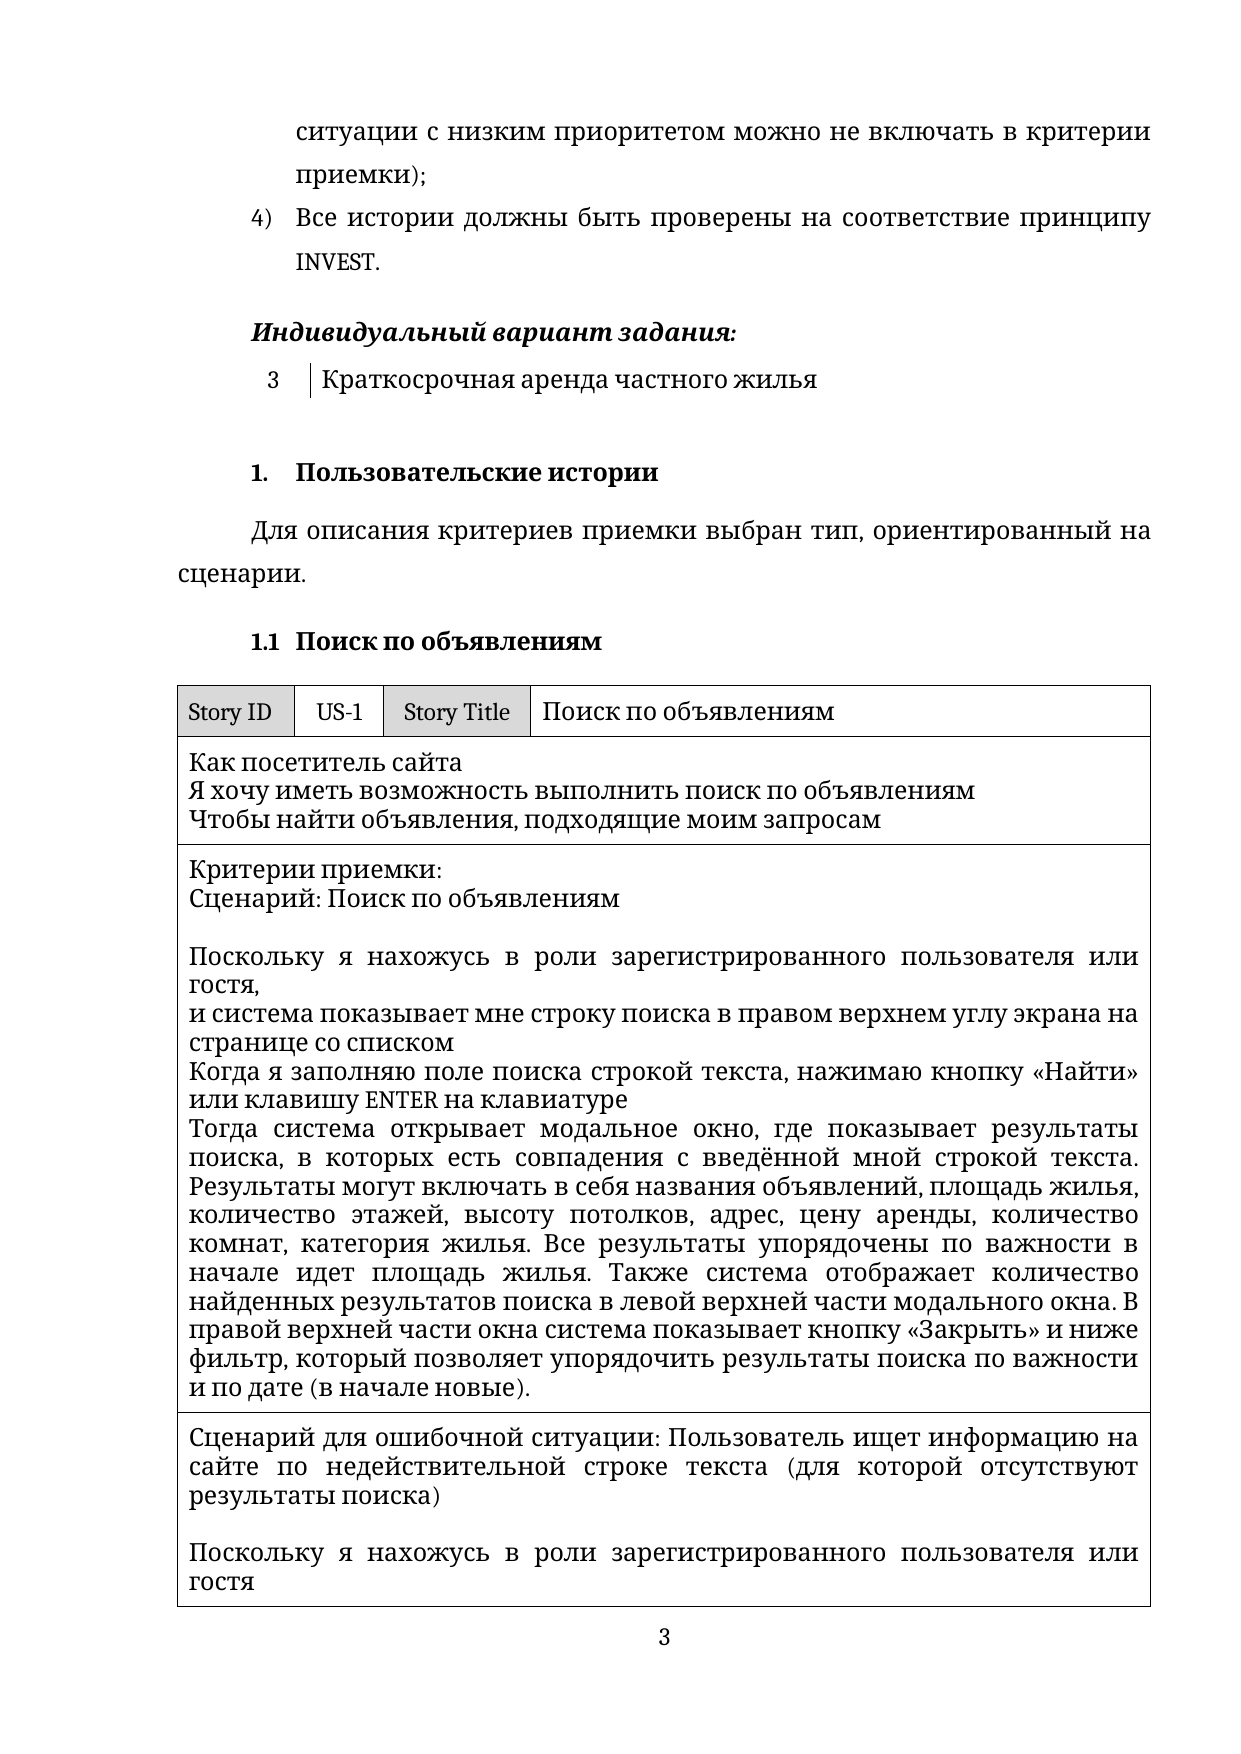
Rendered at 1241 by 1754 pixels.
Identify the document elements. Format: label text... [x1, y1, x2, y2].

list Все истории должны быть проверены на соответствие принципу INVEST. [251, 204, 1152, 276]
table_cell Как посетитель сайта Я хочу иметь возможность выполнить поиск по объявлениям Чтобы найти объявления, подходящие моим запросам [178, 737, 1150, 844]
text Индивидуальный вариант задания: [177, 319, 1152, 348]
table_header Краткосрочная аренда частного жилья [311, 363, 1152, 398]
table_cell Сценарий для ошибочной ситуации: Пользователь ищет информацию на сайте по недействительной строке текста (для которой отсутствуют результаты поиска) Поскольку я нахожусь в роли зарегистрированного пользователя или гостя [178, 1413, 1150, 1606]
text Для описания критериев приемки выбран тип, ориентированный на сценарии. [177, 517, 1152, 588]
table_header Story Title [384, 686, 530, 736]
list Поиск по объявлениям [251, 628, 1152, 657]
table_header Поиск по объявлениям [531, 686, 1150, 736]
table_cell Критерии приемки: Сценарий: Поиск по объявлениям Поскольку я нахожусь в роли зарегистрированного пользователя или гостя, и система показывает мне строку поиска в правом верхнем углу экрана на странице со списком Когда я заполняю поле поиска строкой текста, нажимаю кнопку «Найти» или клавишу ENTER на клавиатуре Тогда система открывает модальное окно, где показывает результаты поиска, в которых есть совпадения с введённой мной строкой текста. Результаты могут включать в себя названия объявлений, площадь жилья, количество этажей, высоту потолков, адрес, цену аренды, количество комнат, категория жилья. Все результаты упорядочены по важности в начале идет площадь жилья. Также система отображает количество найденных результатов поиска в левой верхней части модального окна. В правой верхней части окна система показывает кнопку «Закрыть» и ниже фильтр, который позволяет упорядочить результаты поиска по важности и по дате (в начале новые). [178, 845, 1150, 1412]
table_header Story ID [178, 686, 294, 736]
table_header US-1 [295, 686, 383, 736]
list Пользовательские истории [251, 459, 1152, 488]
list ситуации с низким приоритетом можно не включать в критерии приемки); [251, 118, 1152, 190]
table_header 3 [236, 363, 310, 398]
